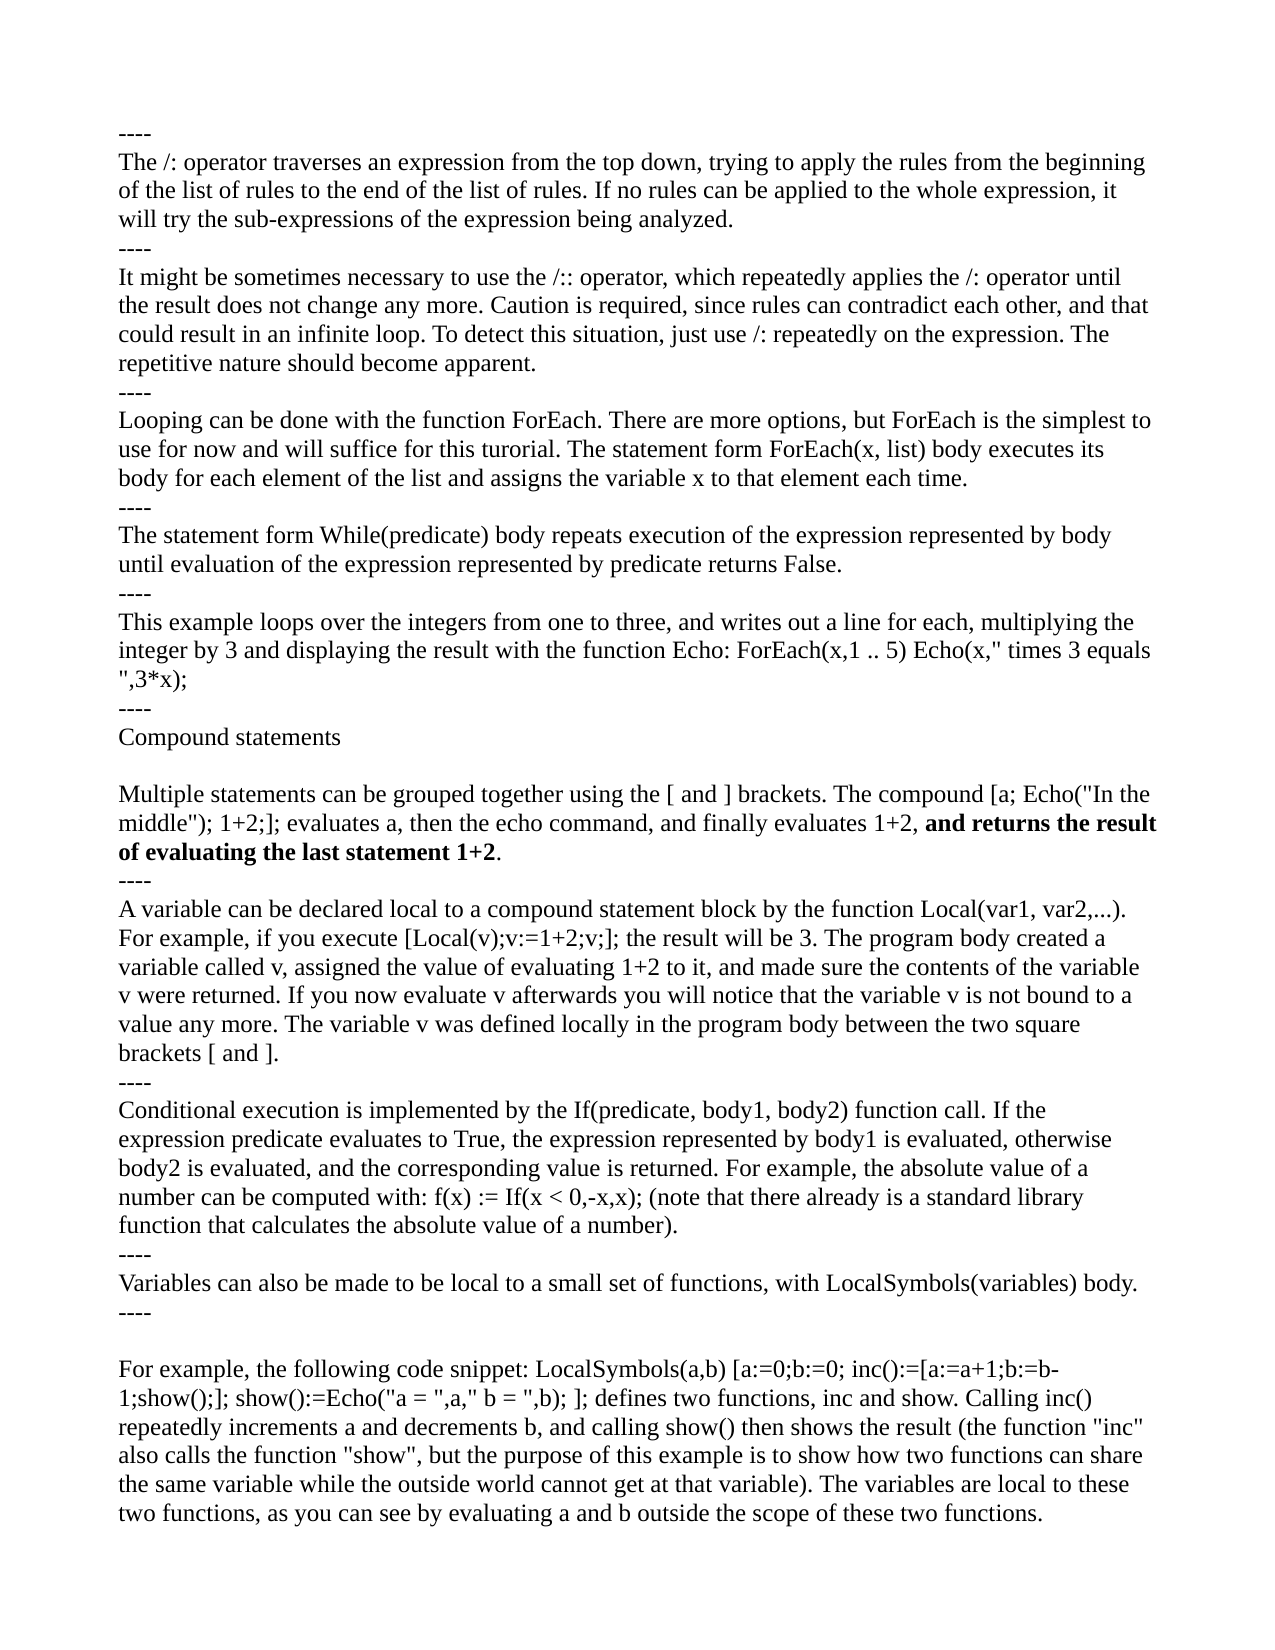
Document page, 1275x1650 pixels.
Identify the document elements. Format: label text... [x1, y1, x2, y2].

text Multiple statements can be grouped together using the [ and ] brackets. The compound [a; Echo("In the middle"); 1+2;]; evaluates a, then the echo command, and finally evaluates 1+2, and returns the result of evaluating the last statement 1+2. [118, 779, 1157, 866]
text Conditional execution is implemented by the If(predicate, body1, body2) function call. If the expression predicate evaluates to True, the expression represented by body1 is evaluated, otherwise body2 is evaluated, and the corresponding value is returned. For example, the absolute value of a number can be computed with: f(x) := If(x < 0,-x,x); (note that there already is a standard library function that calculates the absolute value of a number). [118, 1096, 1157, 1239]
text For example, the following code snippet: LocalSymbols(a,b) [a:=0;b:=0; inc():=[a:=a+1;b:=b-1;show();]; show():=Echo("a = ",a," b = ",b); ]; defines two functions, inc and show. Calling inc() repeatedly increments a and decrements b, and calling show() then shows the result (the function "inc" also calls the function "show", but the purpose of this example is to show how two functions can share the same variable while the outside world cannot get at that variable). The variables are local to these two functions, as you can see by evaluating a and b outside the scope of these two functions. [118, 1354, 1157, 1527]
text A variable can be declared local to a compound statement block by the function Local(var1, var2,...). For example, if you execute [Local(v);v:=1+2;v;]; the result will be 3. The program body created a variable called v, assigned the value of evaluating 1+2 to it, and made sure the contents of the variable v were returned. If you now evaluate v afterwards you will notice that the variable v is not bound to a value any more. The variable v was defined locally in the program body between the two square brackets [ and ]. [118, 894, 1157, 1067]
text ---- [118, 233, 1157, 262]
text This example loops over the integers from one to three, and writes out a line for each, multiplying the integer by 3 and displaying the result with the function Echo: ForEach(x,1 .. 5) Echo(x," times 3 equals ",3*x); [118, 607, 1157, 693]
text ---- [118, 377, 1157, 406]
text ---- [118, 1297, 1157, 1326]
text ---- [118, 866, 1157, 894]
text Compound statements [118, 722, 1157, 751]
text Variables can also be made to be local to a small set of functions, with LocalSymbols(variables) body. [118, 1268, 1157, 1297]
text ---- [118, 578, 1157, 607]
text The /: operator traverses an expression from the top down, trying to apply the rules from the beginning of the list of rules to the end of the list of rules. If no rules can be applied to the whole expression, it will try the sub-expressions of the expression being analyzed. [118, 147, 1157, 233]
text It might be sometimes necessary to use the /:: operator, which repeatedly applies the /: operator until the result does not change any more. Caution is required, since rules can contradict each other, and that could result in an infinite loop. To detect this situation, just use /: repeatedly on the expression. The repetitive nature should become apparent. [118, 262, 1157, 377]
text ---- [118, 492, 1157, 521]
text ---- [118, 1239, 1157, 1268]
text Looping can be done with the function ForEach. There are more options, but ForEach is the simplest to use for now and will suffice for this turorial. The statement form ForEach(x, list) body executes its body for each element of the list and assigns the variable x to that element each time. [118, 406, 1157, 492]
text ---- [118, 1067, 1157, 1096]
text ---- [118, 118, 1157, 147]
text ---- [118, 693, 1157, 722]
text The statement form While(predicate) body repeats execution of the expression represented by body until evaluation of the expression represented by predicate returns False. [118, 521, 1157, 578]
